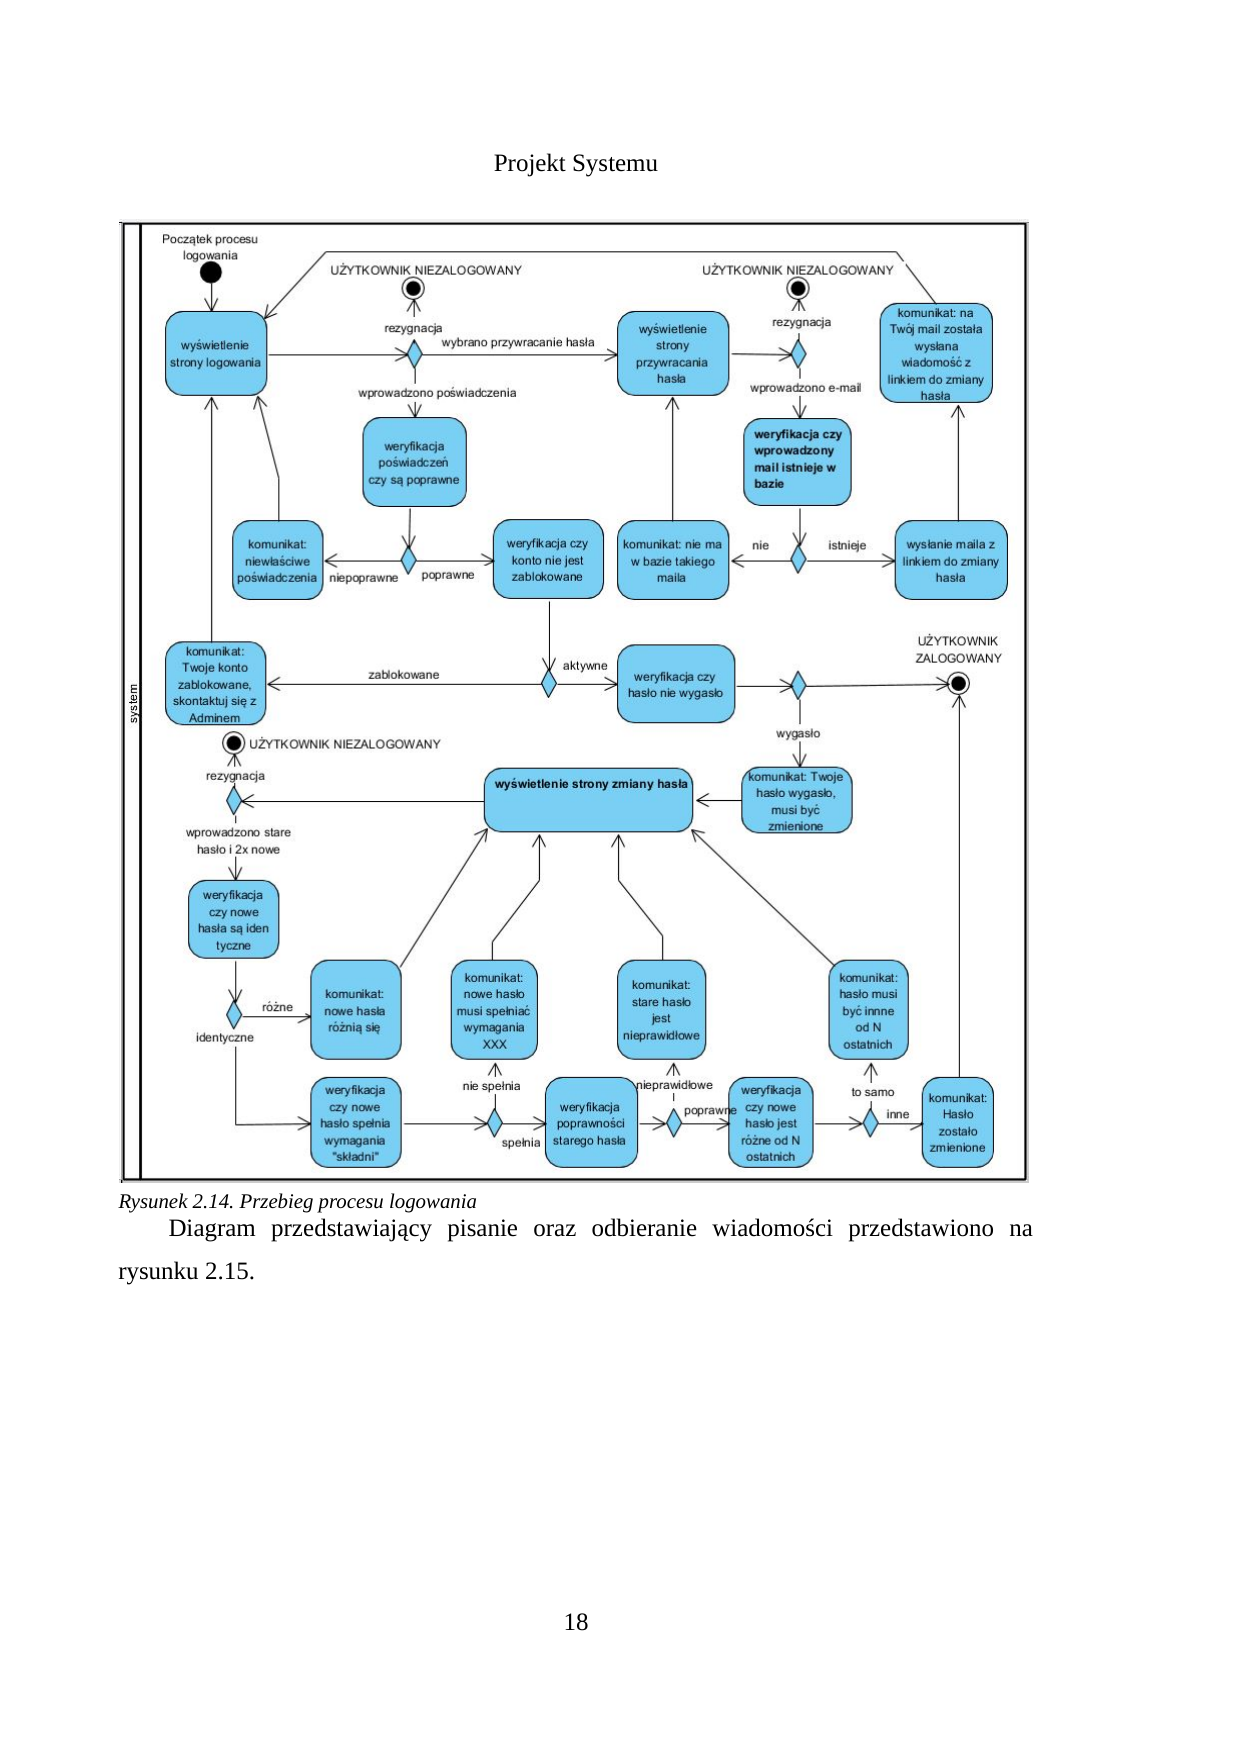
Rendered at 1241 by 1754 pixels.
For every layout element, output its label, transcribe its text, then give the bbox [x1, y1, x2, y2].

picture [120, 221, 1028, 1182]
text Diagram przedstawiający pisanie oraz odbieranie wiadomości przedstawiono na rysunku 2.15. [118, 1213, 1033, 1285]
text Rysunek 2.14. Przebieg procesu logowania [118, 218, 1030, 1213]
